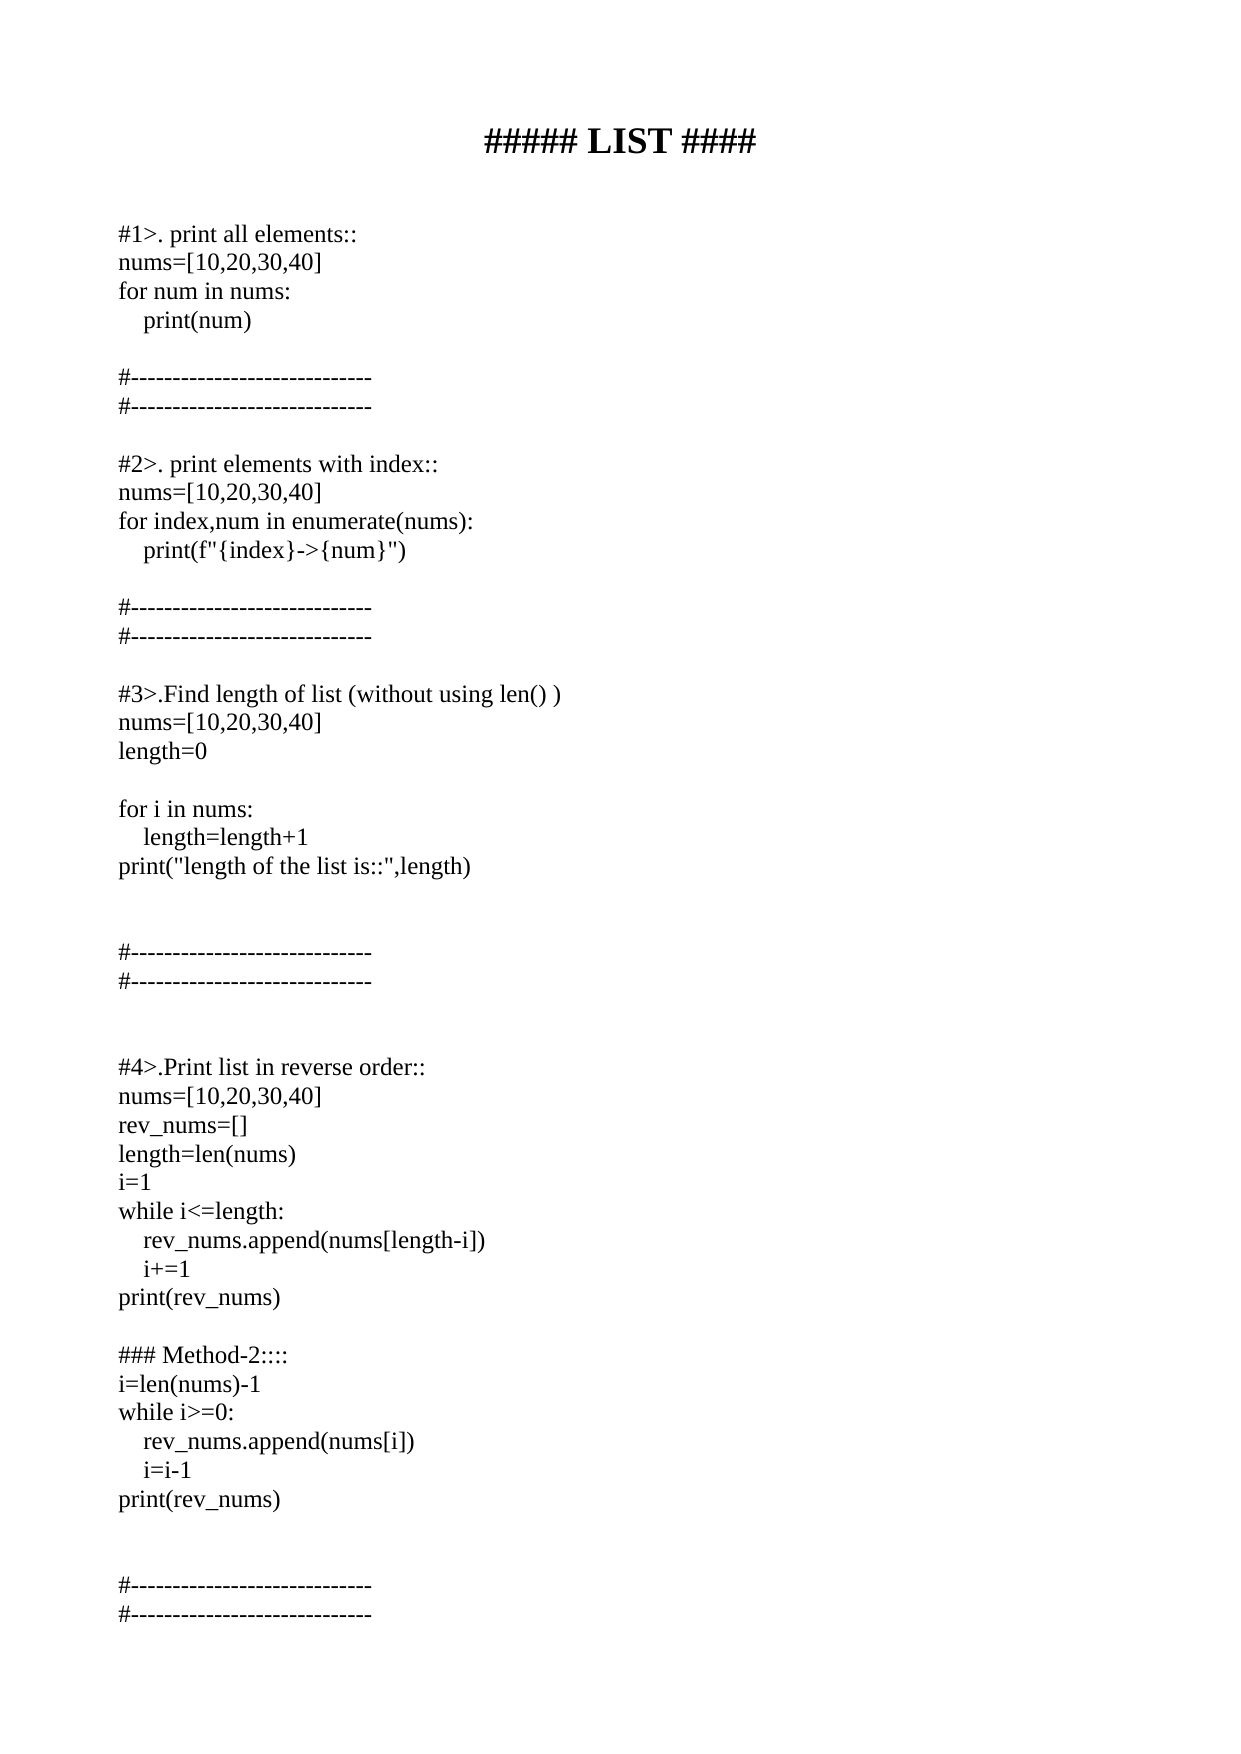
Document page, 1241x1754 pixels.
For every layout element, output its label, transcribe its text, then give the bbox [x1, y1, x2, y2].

text #----------------------------- [118, 1599, 1122, 1627]
text #----------------------------- [118, 621, 1122, 650]
text print(num) [118, 305, 1122, 334]
text nums=[10,20,30,40] [118, 707, 1122, 736]
text nums=[10,20,30,40] [118, 247, 1122, 276]
text #2>. print elements with index:: [118, 449, 1122, 477]
text print(rev_nums) [118, 1282, 1122, 1311]
text while i>=0: [118, 1397, 1122, 1426]
text #4>.Print list in reverse order:: [118, 1052, 1122, 1081]
text #1>. print all elements:: [118, 219, 1122, 247]
text for index,num in enumerate(nums): [118, 506, 1122, 535]
text i=len(nums)-1 [118, 1369, 1122, 1397]
text nums=[10,20,30,40] [118, 1081, 1122, 1110]
text #----------------------------- [118, 362, 1122, 391]
text #----------------------------- [118, 1570, 1122, 1599]
text #----------------------------- [118, 937, 1122, 966]
text i+=1 [118, 1254, 1122, 1282]
text while i<=length: [118, 1196, 1122, 1225]
text print(rev_nums) [118, 1484, 1122, 1512]
text length=0 [118, 736, 1122, 765]
text rev_nums.append(nums[i]) [118, 1426, 1122, 1455]
text i=i-1 [118, 1455, 1122, 1484]
text #----------------------------- [118, 966, 1122, 995]
text ##### LIST #### [118, 118, 1122, 161]
text #----------------------------- [118, 592, 1122, 621]
text i=1 [118, 1167, 1122, 1196]
text #3>.Find length of list (without using len() ) [118, 679, 1122, 707]
text ### Method-2:::: [118, 1340, 1122, 1369]
text rev_nums.append(nums[length-i]) [118, 1225, 1122, 1254]
text print(f"{index}->{num}") [118, 535, 1122, 564]
text print("length of the list is::",length) [118, 851, 1122, 880]
text length=len(nums) [118, 1139, 1122, 1167]
text rev_nums=[] [118, 1110, 1122, 1139]
text #----------------------------- [118, 391, 1122, 420]
text for num in nums: [118, 276, 1122, 305]
text length=length+1 [118, 822, 1122, 851]
text for i in nums: [118, 794, 1122, 822]
text nums=[10,20,30,40] [118, 477, 1122, 506]
